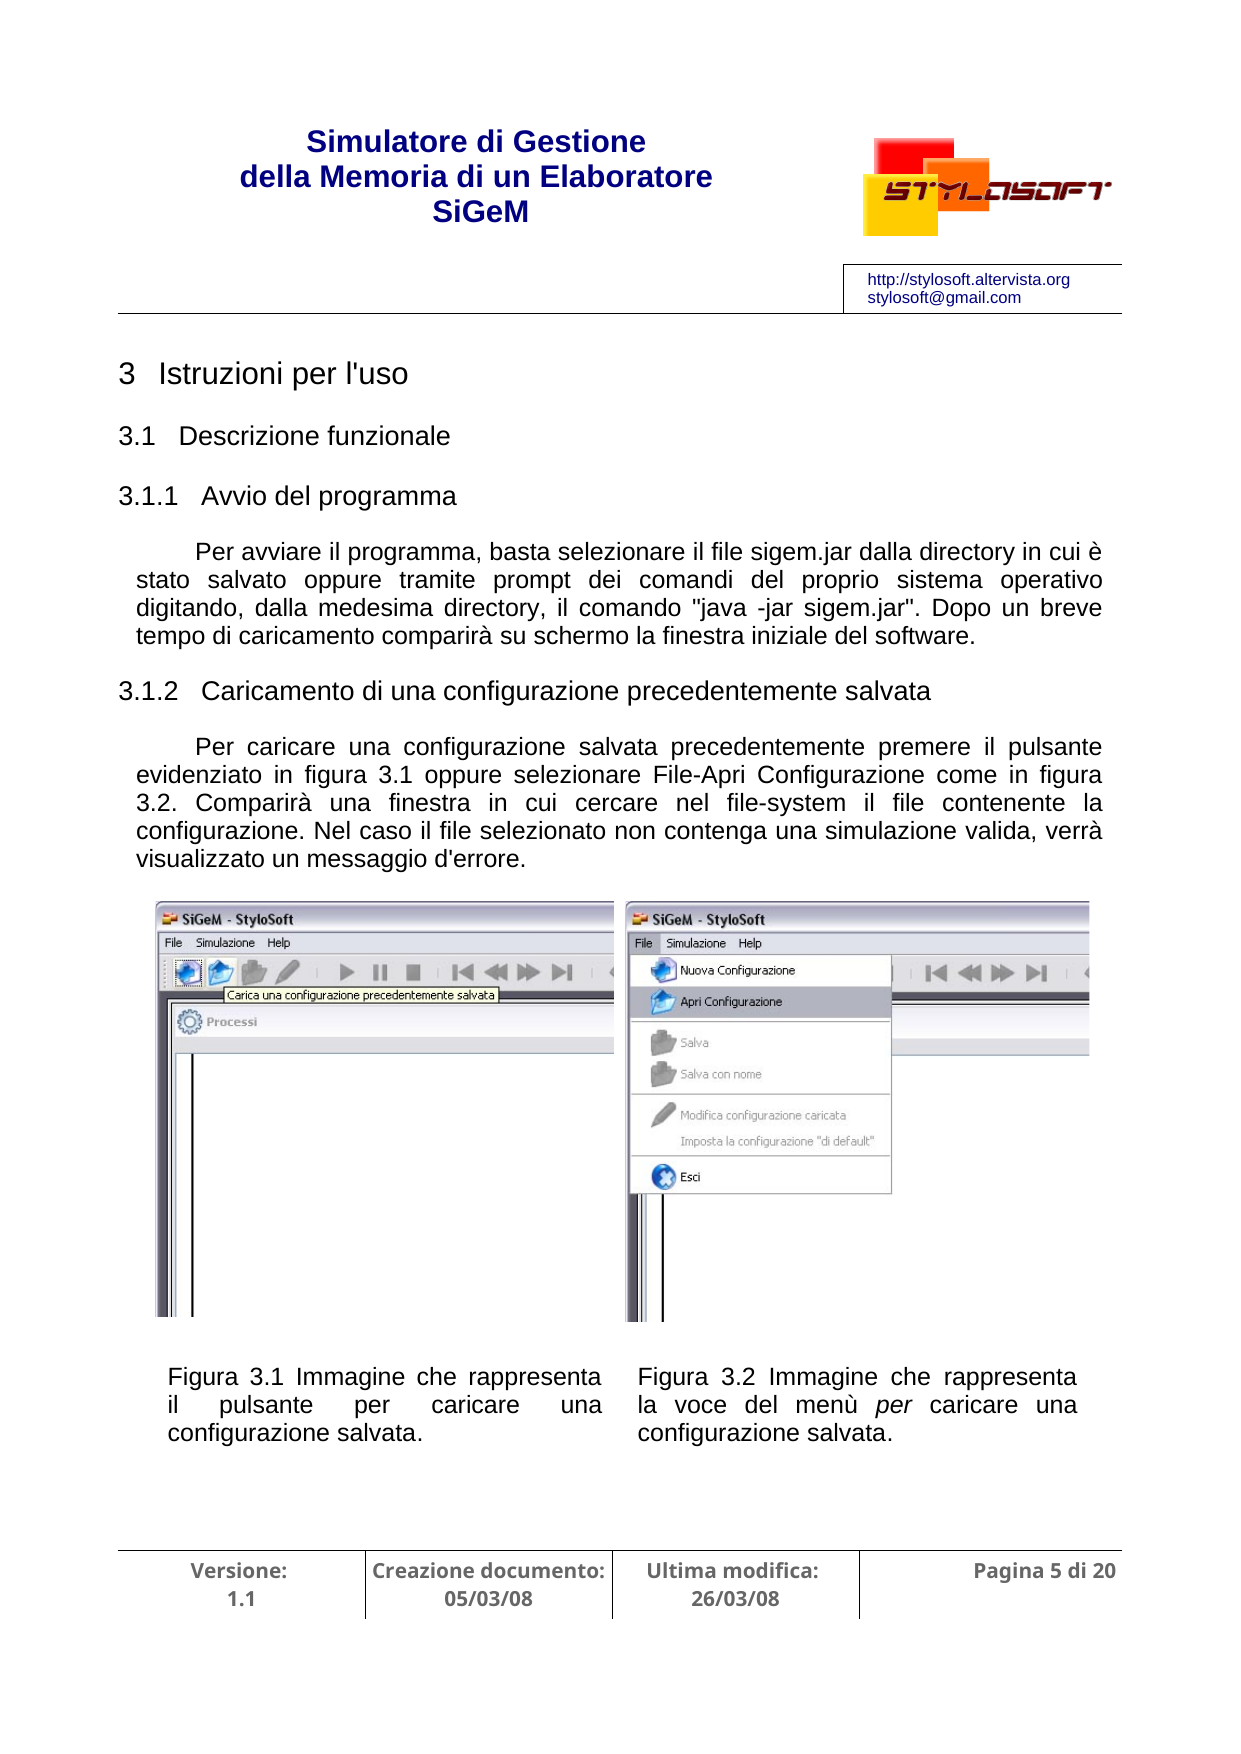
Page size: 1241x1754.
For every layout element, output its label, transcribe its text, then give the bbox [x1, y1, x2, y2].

table_cell Figura 3.1 Immagine che rappresenta il pulsante per caricare una configurazione salvata. [150, 1357, 620, 1453]
picture [625, 901, 1090, 1322]
subtitle Istruzioni per l'uso [118, 356, 1122, 391]
subtitle Caricamento di una configurazione precedentemente salvata [118, 676, 1122, 706]
table_cell Figura 3.2 Immagine che rappresenta la voce del menù per caricare una configurazione salvata. [620, 1357, 1095, 1453]
subtitle Descrizione funzionale [118, 421, 1122, 451]
table_header [150, 896, 620, 1357]
subtitle Avvio del programma [118, 481, 1122, 511]
text Per caricare una configurazione salvata precedentemente premere il pulsante evidenziato in figura 3.1 oppure selezionare File-Apri Configurazione come in figura 3.2. Comparirà una finestra in cui cercare nel file-system il file contenente la configurazione. Nel caso il file selezionato non contenga una simulazione valida, verrà visualizzato un messaggio d'errore. [136, 733, 1104, 872]
table_header [620, 896, 1095, 1357]
picture [848, 123, 1117, 247]
picture [155, 901, 614, 1317]
text Per avviare il programma, basta selezionare il file sigem.jar dalla directory in cui è stato salvato oppure tramite prompt dei comandi del proprio sistema operativo digitando, dalla medesima directory, il comando "java -jar sigem.jar". Dopo un breve tempo di caricamento comparirà su schermo la finestra iniziale del software. [136, 538, 1104, 649]
